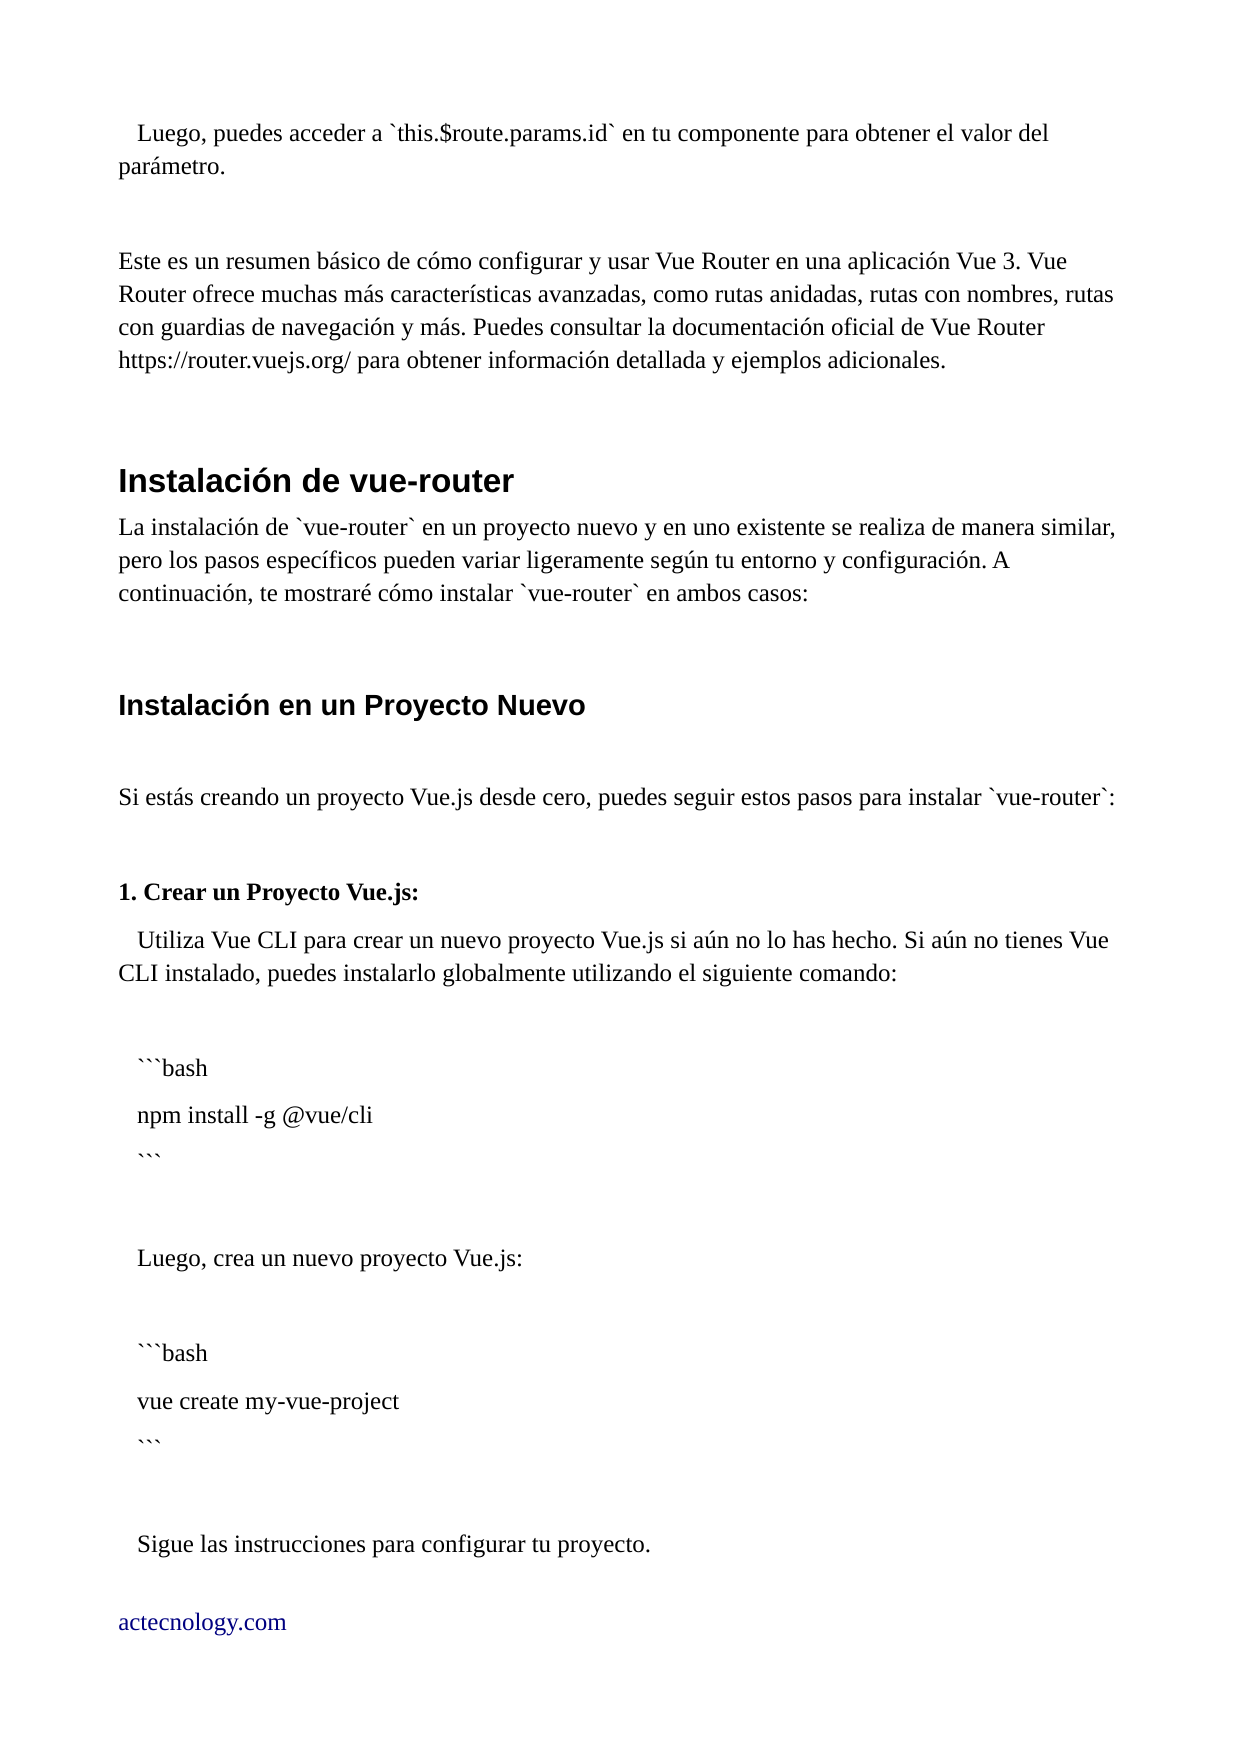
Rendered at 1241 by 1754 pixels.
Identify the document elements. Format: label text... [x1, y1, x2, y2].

text Si estás creando un proyecto Vue.js desde cero, puedes seguir estos pasos para instalar `vue-router`: [118, 782, 1122, 811]
subtitle Instalación de vue-router [118, 461, 1122, 500]
text Sigue las instrucciones para configurar tu proyecto. [118, 1529, 1122, 1558]
text ``` [118, 1148, 1122, 1177]
text Luego, puedes acceder a `this.$route.params.id` en tu componente para obtener el valor del parámetro. [118, 118, 1122, 180]
text La instalación de `vue-router` en un proyecto nuevo y en uno existente se realiza de manera similar, pero los pasos específicos pueden variar ligeramente según tu entorno y configuración. A continuación, te mostraré cómo instalar `vue-router` en ambos casos: [118, 512, 1122, 607]
text Utiliza Vue CLI para crear un nuevo proyecto Vue.js si aún no lo has hecho. Si aún no tienes Vue CLI instalado, puedes instalarlo globalmente utilizando el siguiente comando: [118, 925, 1122, 986]
subtitle Instalación en un Proyecto Nuevo [118, 688, 1122, 722]
text vue create my-vue-project [118, 1386, 1122, 1415]
text npm install -g @vue/cli [118, 1101, 1122, 1129]
text ``` [118, 1434, 1122, 1462]
text ```bash [118, 1338, 1122, 1367]
text ```bash [118, 1053, 1122, 1082]
text 1. Crear un Proyecto Vue.js: [118, 877, 1122, 906]
text Luego, crea un nuevo proyecto Vue.js: [118, 1243, 1122, 1272]
text Este es un resumen básico de cómo configurar y usar Vue Router en una aplicación Vue 3. Vue Router ofrece muchas más características avanzadas, como rutas anidadas, rutas con nombres, rutas con guardias de navegación y más. Puedes consultar la documentación oficial de Vue Router https://router.vuejs.org/ para obtener información detallada y ejemplos adicionales. [118, 246, 1122, 374]
